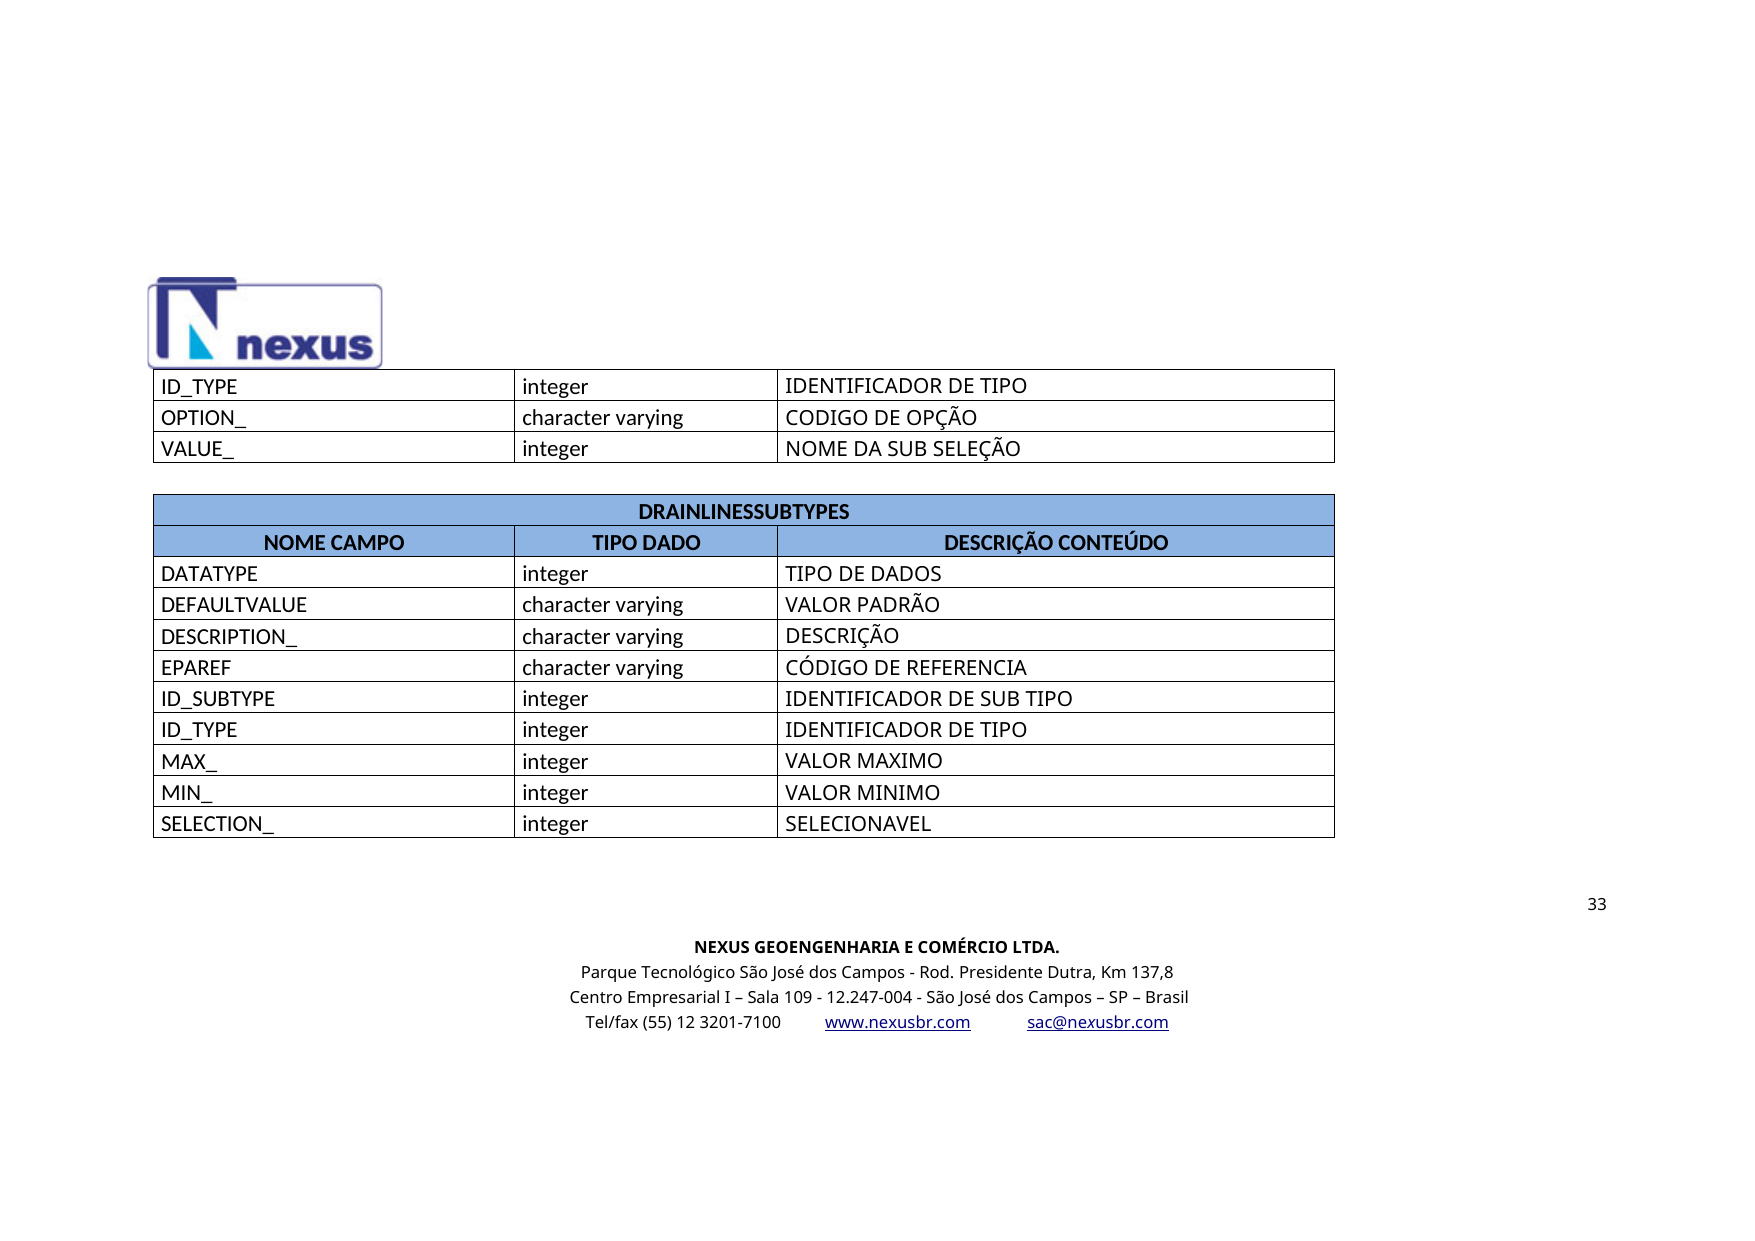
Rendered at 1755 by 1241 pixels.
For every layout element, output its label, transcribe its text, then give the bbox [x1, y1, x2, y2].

table_cell SELECTION_ [154, 807, 514, 837]
table_cell VALOR MAXIMO [778, 745, 1334, 775]
table_cell IDENTIFICADOR DE SUB TIPO [778, 682, 1334, 712]
table_cell ID_TYPE [154, 370, 514, 400]
table_cell [154, 463, 515, 493]
table_cell VALUE_ [154, 432, 514, 462]
table_cell TIPO DADO [515, 526, 777, 556]
table_cell integer [515, 713, 777, 743]
table_cell DEFAULTVALUE [154, 588, 514, 618]
table_cell integer [515, 807, 777, 837]
table_cell CODIGO DE OPÇÃO [778, 401, 1334, 431]
table_cell integer [515, 557, 777, 587]
table_cell NOME CAMPO [154, 526, 514, 556]
table_cell character varying [515, 651, 777, 681]
table_cell IDENTIFICADOR DE TIPO [778, 713, 1334, 743]
table_cell VALOR PADRÃO [778, 588, 1334, 618]
table_cell [515, 463, 778, 493]
table_cell ID_TYPE [154, 713, 514, 743]
table_cell CÓDIGO DE REFERENCIA [778, 651, 1334, 681]
table_cell ID_SUBTYPE [154, 682, 514, 712]
table_cell IDENTIFICADOR DE TIPO [778, 370, 1334, 400]
table_cell [778, 838, 1335, 868]
table_cell [778, 463, 1335, 493]
table_cell OPTION_ [154, 401, 514, 431]
table_cell MIN_ [154, 776, 514, 806]
table_cell integer [515, 776, 777, 806]
table_cell EPAREF [154, 651, 514, 681]
table_cell NOME DA SUB SELEÇÃO [778, 432, 1334, 462]
table_cell DATATYPE [154, 557, 514, 587]
table_cell integer [515, 370, 777, 400]
table_cell character varying [515, 620, 777, 650]
table_cell [154, 838, 515, 868]
table_cell SELECIONAVEL [778, 807, 1334, 837]
table_cell [515, 838, 778, 868]
table_cell character varying [515, 401, 777, 431]
table_cell integer [515, 682, 777, 712]
table_cell DESCRIPTION_ [154, 620, 514, 650]
table_cell MAX_ [154, 745, 514, 775]
table_cell integer [515, 432, 777, 462]
table_cell integer [515, 745, 777, 775]
table_cell DESCRIÇÃO [778, 620, 1334, 650]
table_cell DRAINLINESSUBTYPES [154, 495, 1334, 525]
table_cell VALOR MINIMO [778, 776, 1334, 806]
table_cell DESCRIÇÃO CONTEÚDO [778, 526, 1334, 556]
table_cell TIPO DE DADOS [778, 557, 1334, 587]
table_cell character varying [515, 588, 777, 618]
